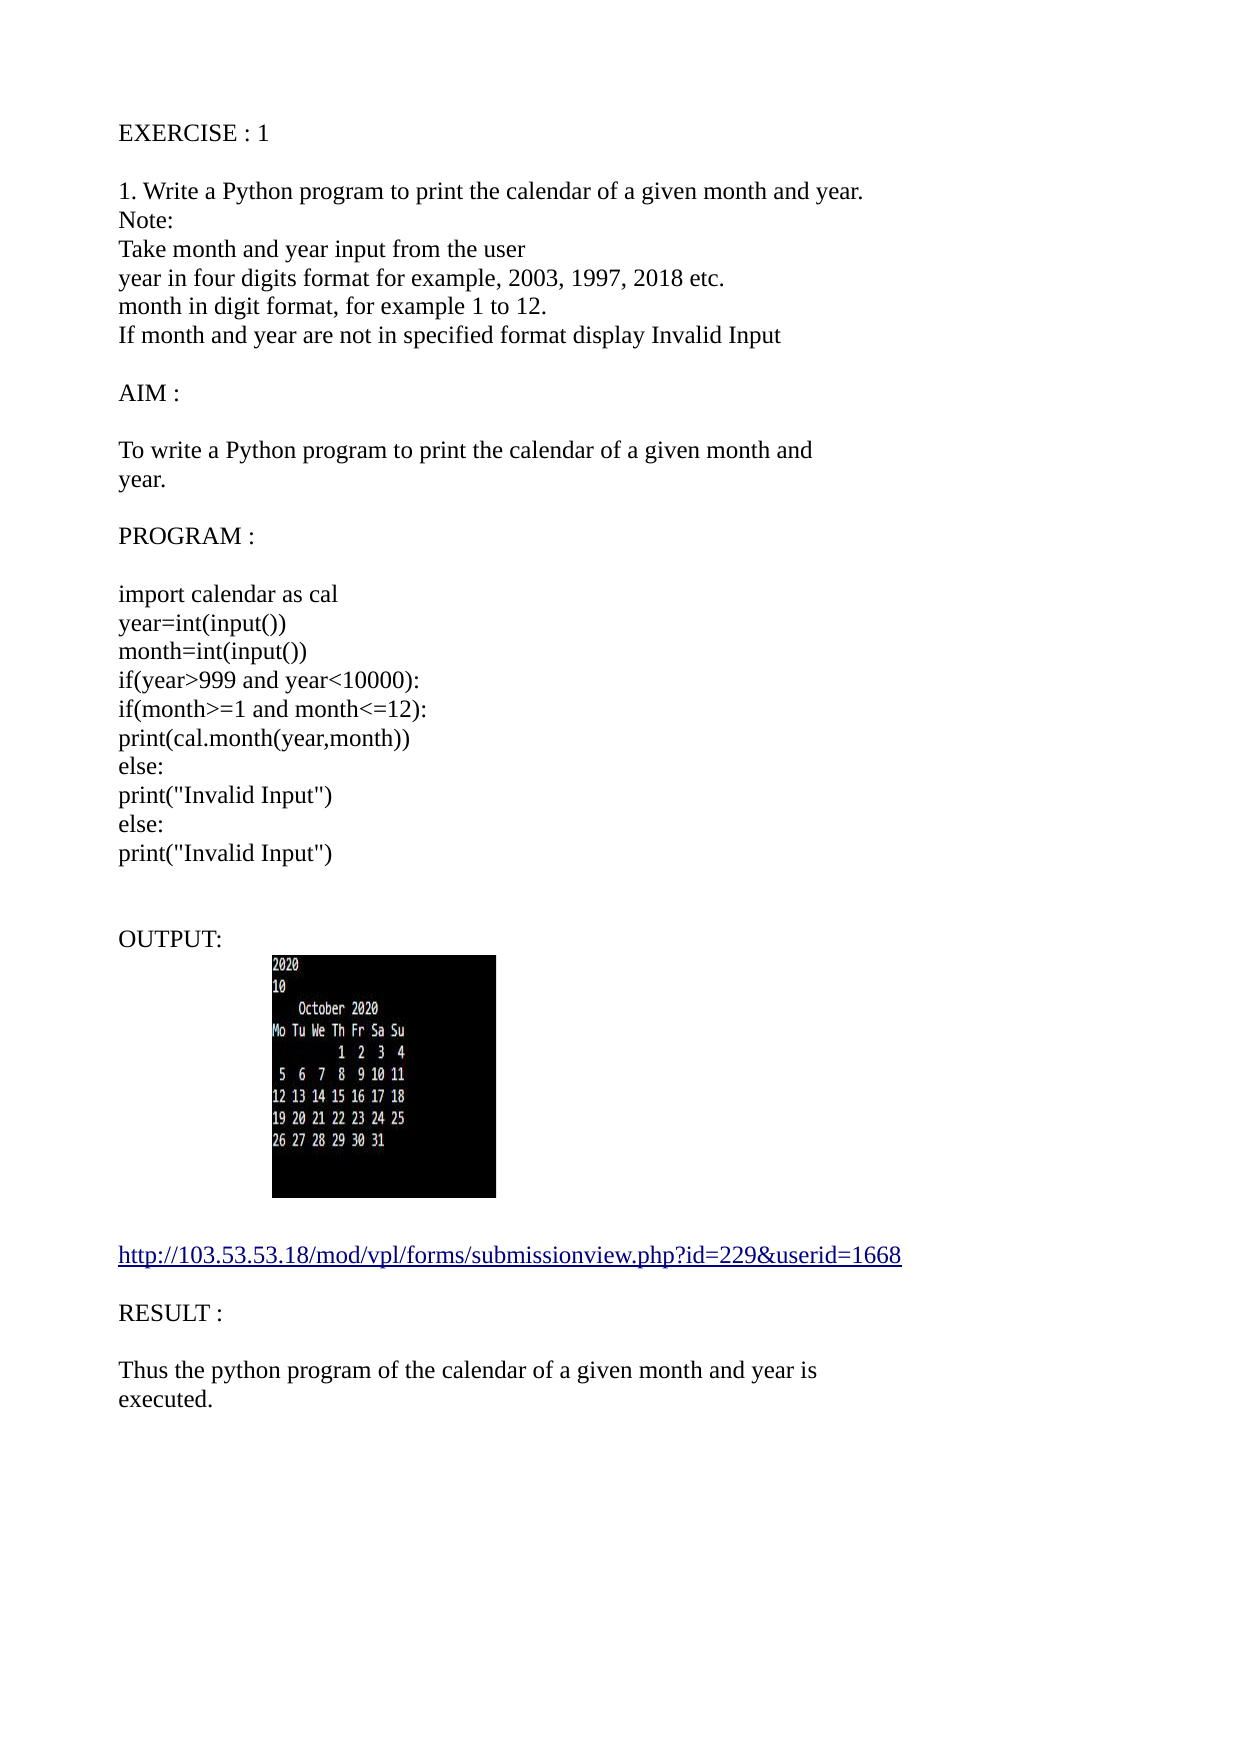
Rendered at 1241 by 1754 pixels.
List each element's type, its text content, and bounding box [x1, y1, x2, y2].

text RESULT : [118, 1298, 1122, 1326]
text year. [118, 464, 1122, 493]
text else: [118, 751, 1122, 780]
text month=int(input()) [118, 636, 1122, 665]
text AIM : [118, 378, 1122, 406]
text If month and year are not in specified format display Invalid Input [118, 320, 1122, 349]
text year in four digits format for example, 2003, 1997, 2018 etc. [118, 263, 1122, 291]
text Thus the python program of the calendar of a given month and year is [118, 1355, 1122, 1384]
text print("Invalid Input") [118, 838, 1122, 866]
text Take month and year input from the user [118, 234, 1122, 263]
text http://103.53.53.18/mod/vpl/forms/submissionview.php?id=229&userid=1668 [118, 1240, 1122, 1269]
text Note: [118, 205, 1122, 234]
text year=int(input()) [118, 608, 1122, 636]
text print("Invalid Input") [118, 780, 1122, 809]
text OUTPUT: [118, 924, 1122, 953]
text executed. [118, 1384, 1122, 1413]
text import calendar as cal [118, 579, 1122, 608]
text To write a Python program to print the calendar of a given month and [118, 435, 1122, 464]
text PROGRAM : [118, 521, 1122, 550]
text if(year>999 and year<10000): [118, 665, 1122, 694]
text 1. Write a Python program to print the calendar of a given month and year. [118, 176, 1122, 205]
text if(month>=1 and month<=12): [118, 694, 1122, 723]
text else: [118, 809, 1122, 838]
picture [272, 955, 497, 1198]
text month in digit format, for example 1 to 12. [118, 291, 1122, 320]
text print(cal.month(year,month)) [118, 723, 1122, 751]
